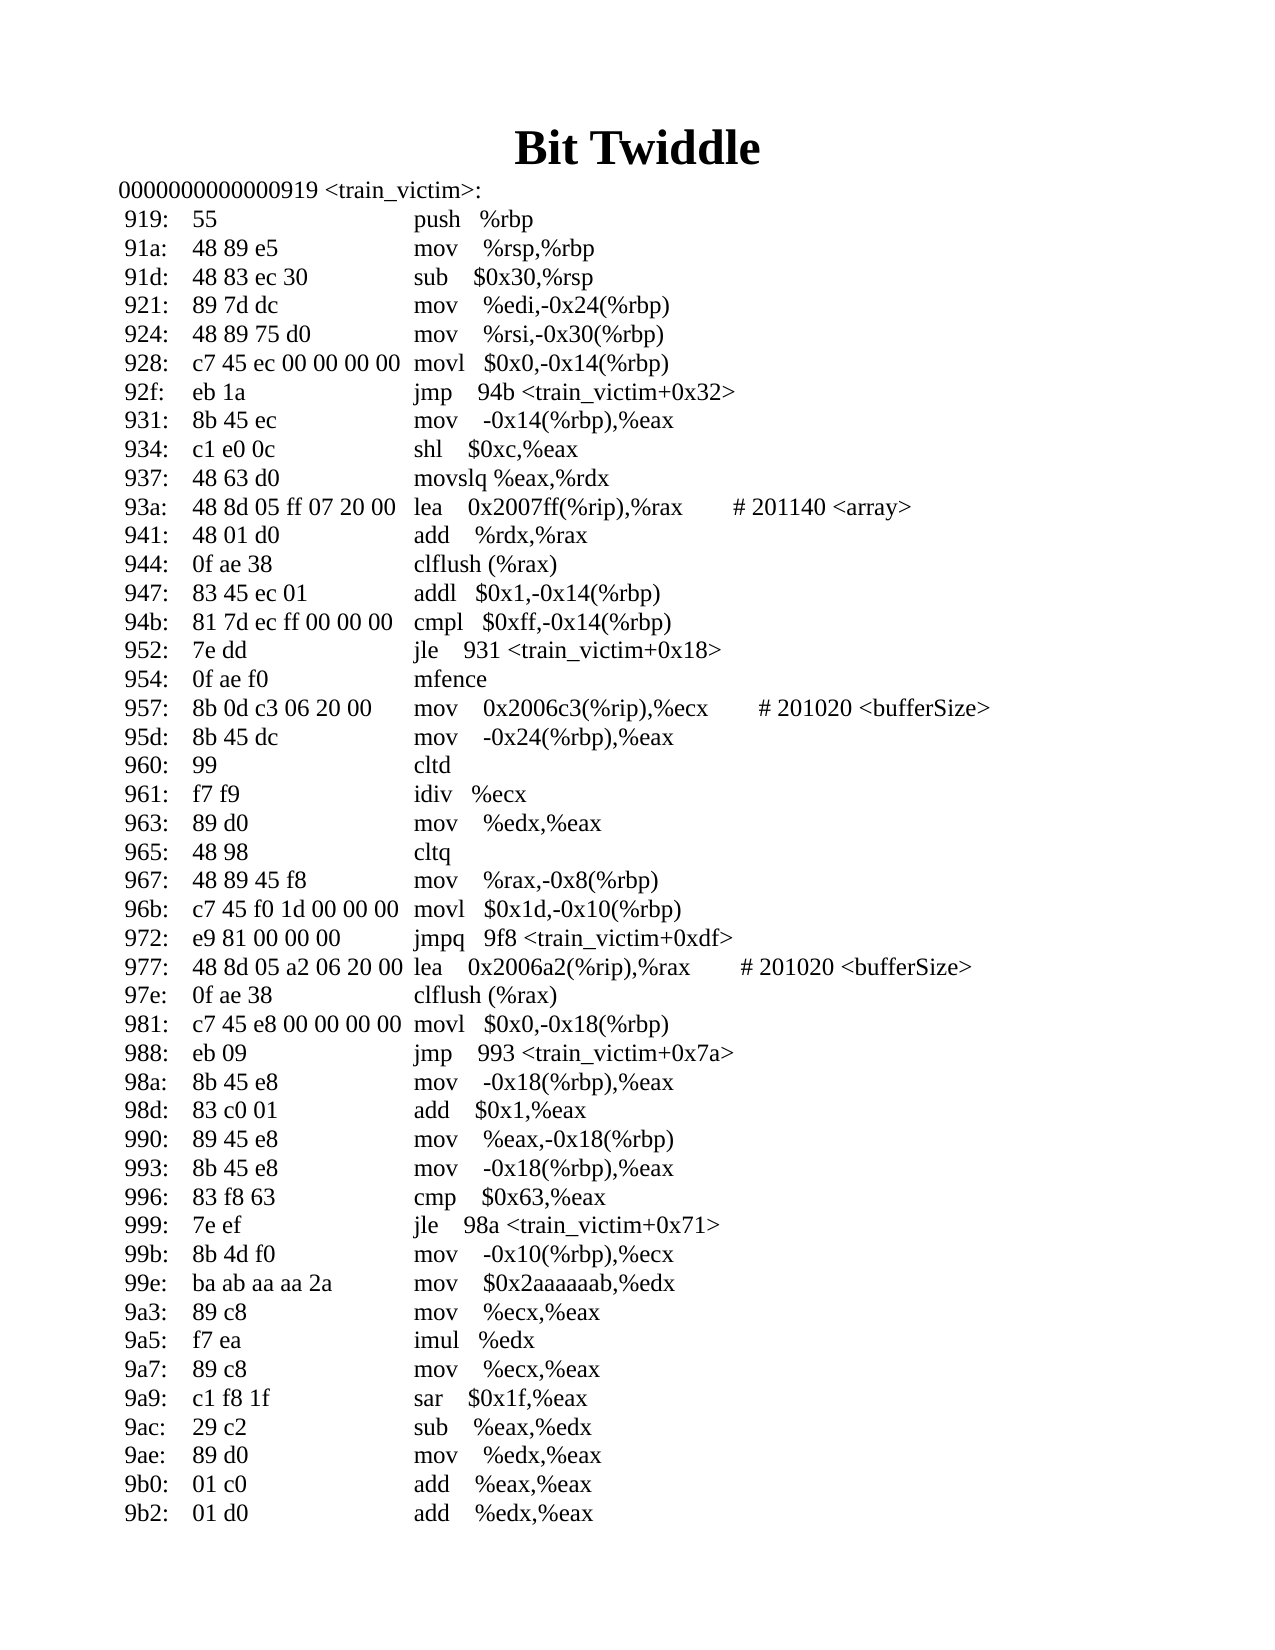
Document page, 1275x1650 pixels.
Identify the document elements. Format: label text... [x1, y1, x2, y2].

text 924: 48 89 75 d0 mov %rsi,-0x30(%rbp) [118, 319, 1157, 348]
text 993: 8b 45 e8 mov -0x18(%rbp),%eax [118, 1153, 1157, 1182]
text 93a: 48 8d 05 ff 07 20 00 lea 0x2007ff(%rip),%rax # 201140 <array> [118, 492, 1157, 521]
text 999: 7e ef jle 98a <train_victim+0x71> [118, 1211, 1157, 1239]
text 921: 89 7d dc mov %edi,-0x24(%rbp) [118, 291, 1157, 319]
text 9ae: 89 d0 mov %edx,%eax [118, 1441, 1157, 1469]
text 9a3: 89 c8 mov %ecx,%eax [118, 1297, 1157, 1326]
text 9ac: 29 c2 sub %eax,%edx [118, 1412, 1157, 1441]
text 98a: 8b 45 e8 mov -0x18(%rbp),%eax [118, 1067, 1157, 1096]
text 928: c7 45 ec 00 00 00 00 movl $0x0,-0x14(%rbp) [118, 348, 1157, 377]
text 952: 7e dd jle 931 <train_victim+0x18> [118, 636, 1157, 664]
text 965: 48 98 cltq [118, 837, 1157, 866]
text 94b: 81 7d ec ff 00 00 00 cmpl $0xff,-0x14(%rbp) [118, 607, 1157, 636]
text 967: 48 89 45 f8 mov %rax,-0x8(%rbp) [118, 866, 1157, 894]
text 99b: 8b 4d f0 mov -0x10(%rbp),%ecx [118, 1239, 1157, 1268]
text 91d: 48 83 ec 30 sub $0x30,%rsp [118, 262, 1157, 291]
text 941: 48 01 d0 add %rdx,%rax [118, 521, 1157, 549]
text Bit Twiddle [118, 118, 1157, 176]
text 957: 8b 0d c3 06 20 00 mov 0x2006c3(%rip),%ecx # 201020 <bufferSize> [118, 693, 1157, 722]
text 95d: 8b 45 dc mov -0x24(%rbp),%eax [118, 722, 1157, 751]
text 919: 55 push %rbp [118, 204, 1157, 233]
text 961: f7 f9 idiv %ecx [118, 779, 1157, 808]
text 937: 48 63 d0 movslq %eax,%rdx [118, 463, 1157, 492]
text 9b0: 01 c0 add %eax,%eax [118, 1469, 1157, 1498]
text 91a: 48 89 e5 mov %rsp,%rbp [118, 233, 1157, 262]
text 96b: c7 45 f0 1d 00 00 00 movl $0x1d,-0x10(%rbp) [118, 894, 1157, 923]
text 98d: 83 c0 01 add $0x1,%eax [118, 1096, 1157, 1124]
text 947: 83 45 ec 01 addl $0x1,-0x14(%rbp) [118, 578, 1157, 607]
text 92f: eb 1a jmp 94b <train_victim+0x32> [118, 377, 1157, 406]
text 9b2: 01 d0 add %edx,%eax [118, 1498, 1157, 1527]
text 977: 48 8d 05 a2 06 20 00 lea 0x2006a2(%rip),%rax # 201020 <bufferSize> [118, 952, 1157, 981]
text 960: 99 cltd [118, 751, 1157, 779]
text 944: 0f ae 38 clflush (%rax) [118, 549, 1157, 578]
text 934: c1 e0 0c shl $0xc,%eax [118, 434, 1157, 463]
text 990: 89 45 e8 mov %eax,-0x18(%rbp) [118, 1124, 1157, 1153]
text 996: 83 f8 63 cmp $0x63,%eax [118, 1182, 1157, 1211]
text 988: eb 09 jmp 993 <train_victim+0x7a> [118, 1038, 1157, 1067]
text 954: 0f ae f0 mfence [118, 664, 1157, 693]
text 99e: ba ab aa aa 2a mov $0x2aaaaaab,%edx [118, 1268, 1157, 1297]
text 931: 8b 45 ec mov -0x14(%rbp),%eax [118, 406, 1157, 434]
text 981: c7 45 e8 00 00 00 00 movl $0x0,-0x18(%rbp) [118, 1009, 1157, 1038]
text 9a5: f7 ea imul %edx [118, 1326, 1157, 1354]
text 9a7: 89 c8 mov %ecx,%eax [118, 1354, 1157, 1383]
text 0000000000000919 <train_victim>: [118, 176, 1157, 204]
text 972: e9 81 00 00 00 jmpq 9f8 <train_victim+0xdf> [118, 923, 1157, 952]
text 9a9: c1 f8 1f sar $0x1f,%eax [118, 1383, 1157, 1412]
text 97e: 0f ae 38 clflush (%rax) [118, 981, 1157, 1009]
text 963: 89 d0 mov %edx,%eax [118, 808, 1157, 837]
